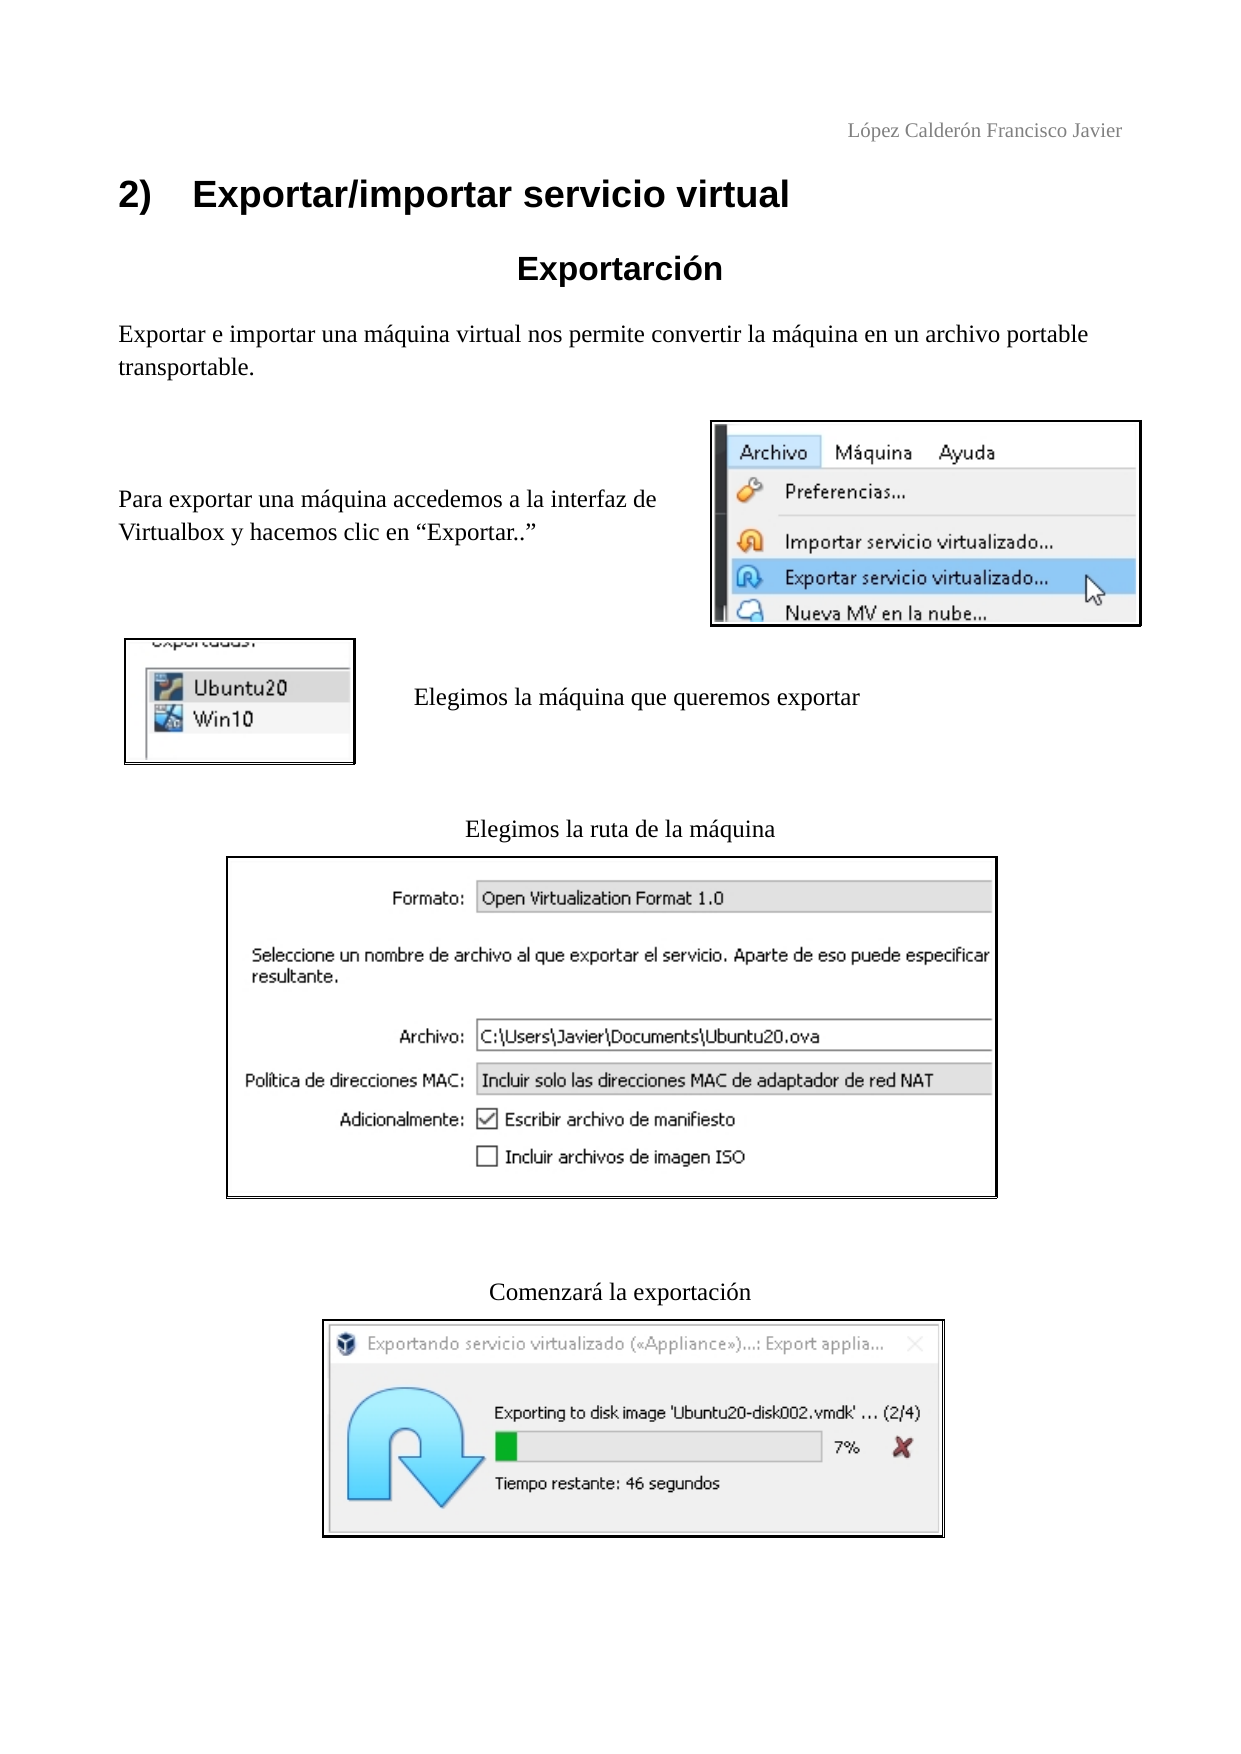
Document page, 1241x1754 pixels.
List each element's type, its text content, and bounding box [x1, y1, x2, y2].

picture [326, 1323, 940, 1533]
picture [230, 861, 993, 1193]
text Comenzará la exportación [118, 1277, 1122, 1305]
text Elegimos la ruta de la máquina [118, 814, 1122, 843]
text Elegimos la máquina que queremos exportar [356, 682, 1122, 711]
text Exportar e importar una máquina virtual nos permite convertir la máquina en un archivo portable transportable. [118, 319, 1122, 381]
subtitle Exportarción [118, 249, 1122, 287]
subtitle Exportar/importar servicio virtual [118, 172, 1122, 215]
picture [128, 642, 351, 760]
picture [714, 424, 1137, 622]
text Para exportar una máquina accedemos a la interfaz de Virtualbox y hacemos clic en “Exportar..” [118, 484, 709, 546]
